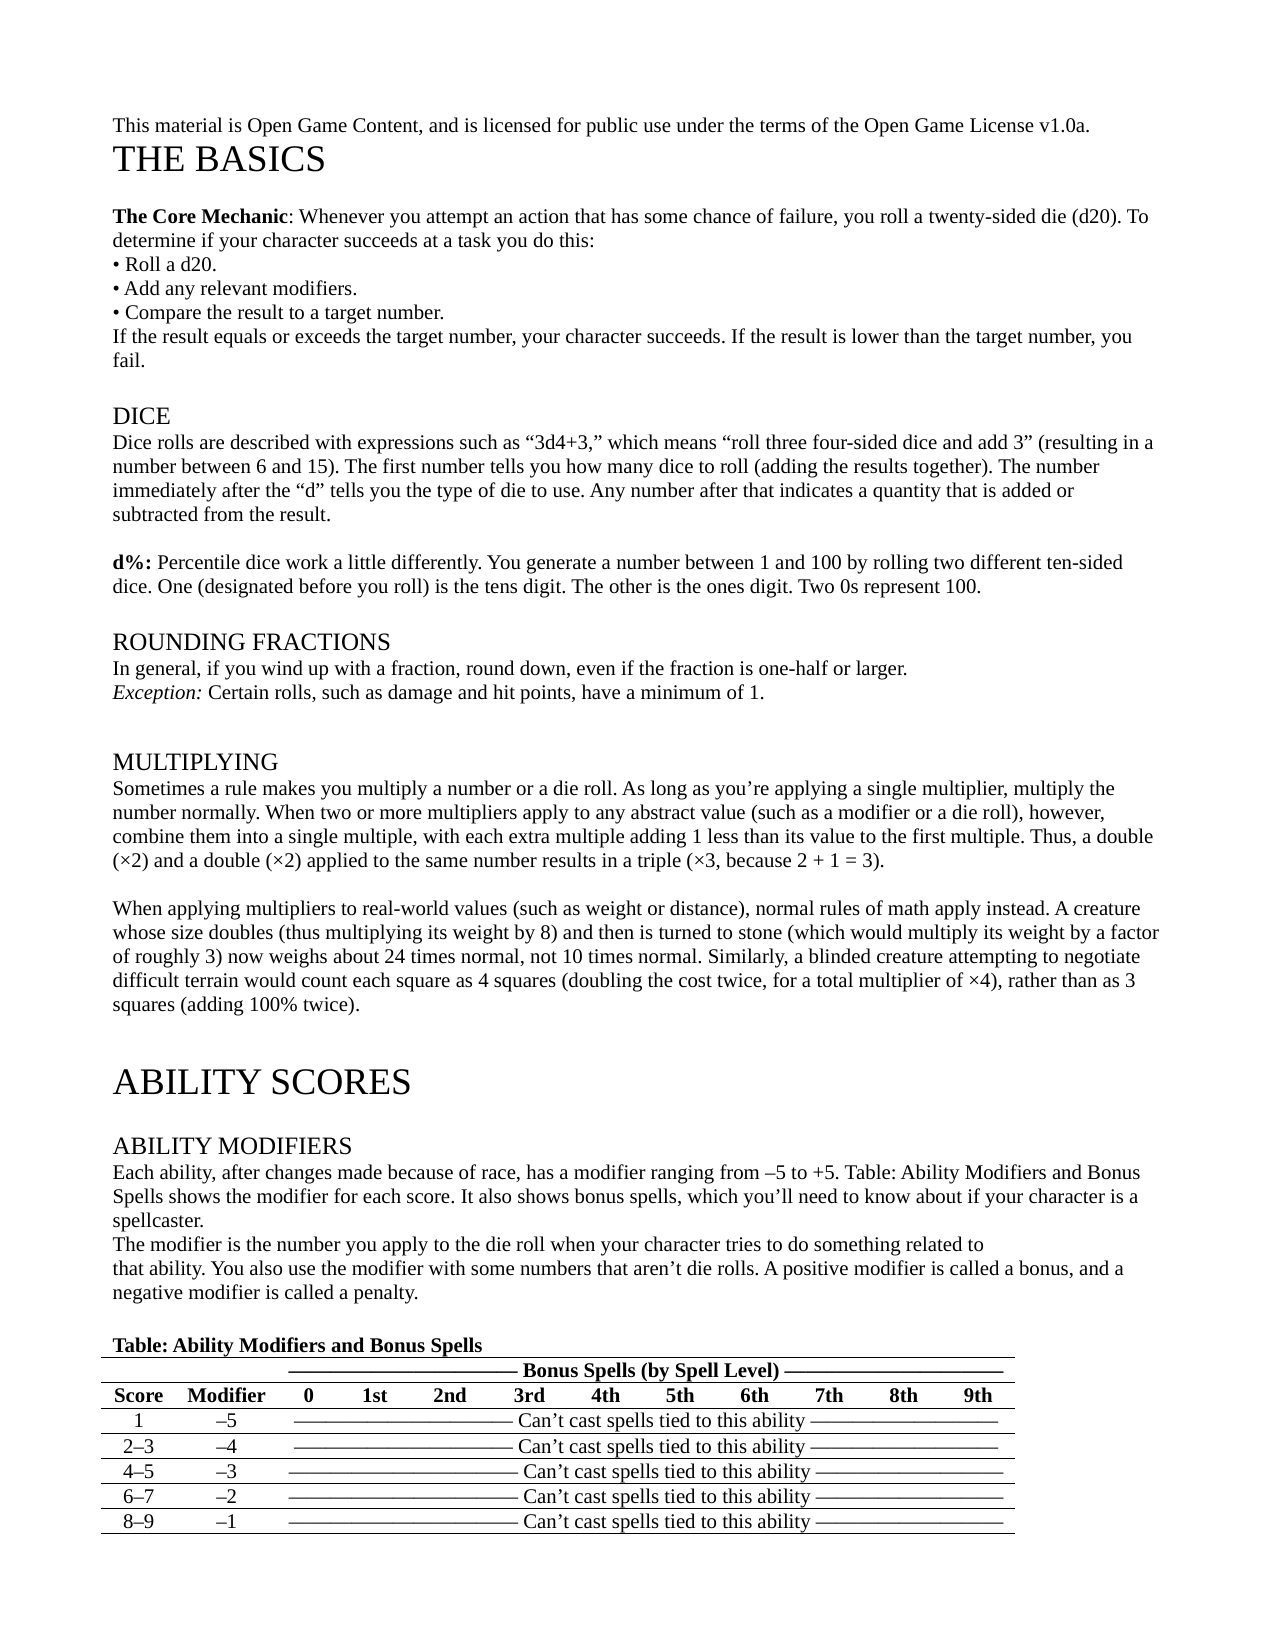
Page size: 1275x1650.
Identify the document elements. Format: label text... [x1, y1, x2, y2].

table_cell 3rd [490, 1383, 568, 1407]
table_cell –2 [176, 1484, 277, 1508]
text This material is Open Game Content, and is licensed for public use under the terms of the Open Game License v1.0a. [112, 112, 1162, 137]
table_cell ——————————— Can’t cast spells tied to this ability ————————— [277, 1484, 1015, 1508]
table_cell –3 [176, 1459, 277, 1483]
text • Compare the result to a target number. [112, 300, 1162, 324]
table_cell 7th [792, 1383, 866, 1407]
text The Core Mechanic: Whenever you attempt an action that has some chance of failure, you roll a twenty-sided die (d20). To determine if your character succeeds at a task you do this: [112, 204, 1162, 252]
table_cell 6th [717, 1383, 792, 1407]
text The modifier is the number you apply to the die roll when your character tries to do something related to [112, 1232, 1162, 1256]
table_cell 6–7 [101, 1484, 176, 1508]
table_cell Score [101, 1383, 176, 1407]
table_cell 4–5 [101, 1459, 176, 1483]
text Each ability, after changes made because of race, has a modifier ranging from –5 to +5. Table: Ability Modifiers and Bonus Spells shows the modifier for each score. It also shows bonus spells, which you’ll need to know about if your character is a spellcaster. [112, 1160, 1162, 1232]
table_cell 1st [340, 1383, 409, 1407]
text When applying multipliers to real-world values (such as weight or distance), normal rules of math apply instead. A creature whose size doubles (thus multiplying its weight by 8) and then is turned to stone (which would multiply its weight by a factor of roughly 3) now weighs about 24 times normal, not 10 times normal. Similarly, a blinded creature attempting to negotiate difficult terrain would count each square as 4 squares (doubling the cost twice, for a total multiplier of ×4), rather than as 3 squares (adding 100% twice). [112, 896, 1162, 1016]
table_cell [176, 1358, 277, 1382]
text ABILITY SCORES [112, 1059, 1162, 1102]
table_cell –4 [176, 1434, 277, 1458]
table_cell 9th [941, 1383, 1015, 1407]
text ROUNDING FRACTIONS [112, 627, 1162, 656]
text In general, if you wind up with a fraction, round down, even if the fraction is one-half or larger. [112, 656, 1162, 680]
table_cell 1 [101, 1409, 176, 1432]
table_header Table: Ability Modifiers and Bonus Spells [101, 1333, 1015, 1357]
table_cell ——————————— Can’t cast spells tied to this ability ————————— [277, 1509, 1015, 1533]
text Exception: Certain rolls, such as damage and hit points, have a minimum of 1. [112, 680, 1162, 704]
text DICE [112, 401, 1162, 430]
table_cell Modifier [176, 1383, 277, 1407]
text • Add any relevant modifiers. [112, 276, 1162, 300]
table_cell 8–9 [101, 1509, 176, 1533]
table_cell 5th [643, 1383, 717, 1407]
table_cell –5 [176, 1409, 277, 1432]
table_cell 8th [866, 1383, 941, 1407]
table_cell —–————————— Can’t cast spells tied to this ability ————————— [277, 1434, 1015, 1458]
text If the result equals or exceeds the target number, your character succeeds. If the result is lower than the target number, you fail. [112, 324, 1162, 372]
subtitle THE BASICS [112, 137, 1162, 180]
table_cell –1 [176, 1509, 277, 1533]
text • Roll a d20. [112, 252, 1162, 276]
text Dice rolls are described with expressions such as “3d4+3,” which means “roll three four-sided dice and add 3” (resulting in a number between 6 and 15). The first number tells you how many dice to roll (adding the results together). The number immediately after the “d” tells you the type of die to use. Any number after that indicates a quantity that is added or subtracted from the result. [112, 430, 1162, 526]
text d%: Percentile dice work a little differently. You generate a number between 1 and 100 by rolling two different ten-sided dice. One (designated before you roll) is the tens digit. The other is the ones digit. Two 0s represent 100. [112, 550, 1162, 598]
table_cell ——————————— Can’t cast spells tied to this ability ————————— [277, 1459, 1015, 1483]
text that ability. You also use the modifier with some numbers that aren’t die rolls. A positive modifier is called a bonus, and a negative modifier is called a penalty. [112, 1256, 1162, 1304]
table_cell 2–3 [101, 1434, 176, 1458]
text ABILITY MODIFIERS [112, 1131, 1162, 1160]
table_cell 0 [277, 1383, 340, 1407]
text Sometimes a rule makes you multiply a number or a die roll. As long as you’re applying a single multiplier, multiply the number normally. When two or more multipliers apply to any abstract value (such as a modifier or a die roll), however, combine them into a single multiple, with each extra multiple adding 1 less than its value to the first multiple. Thus, a double (×2) and a double (×2) applied to the same number results in a triple (×3, because 2 + 1 = 3). [112, 776, 1162, 872]
table_cell 4th [568, 1383, 643, 1407]
text MULTIPLYING [112, 747, 1162, 776]
table_cell [101, 1358, 176, 1382]
table_cell ——————————— Bonus Spells (by Spell Level) ——–———————— [277, 1358, 1015, 1382]
table_cell 2nd [409, 1383, 490, 1407]
table_cell —–————————— Can’t cast spells tied to this ability ————————— [277, 1409, 1015, 1432]
